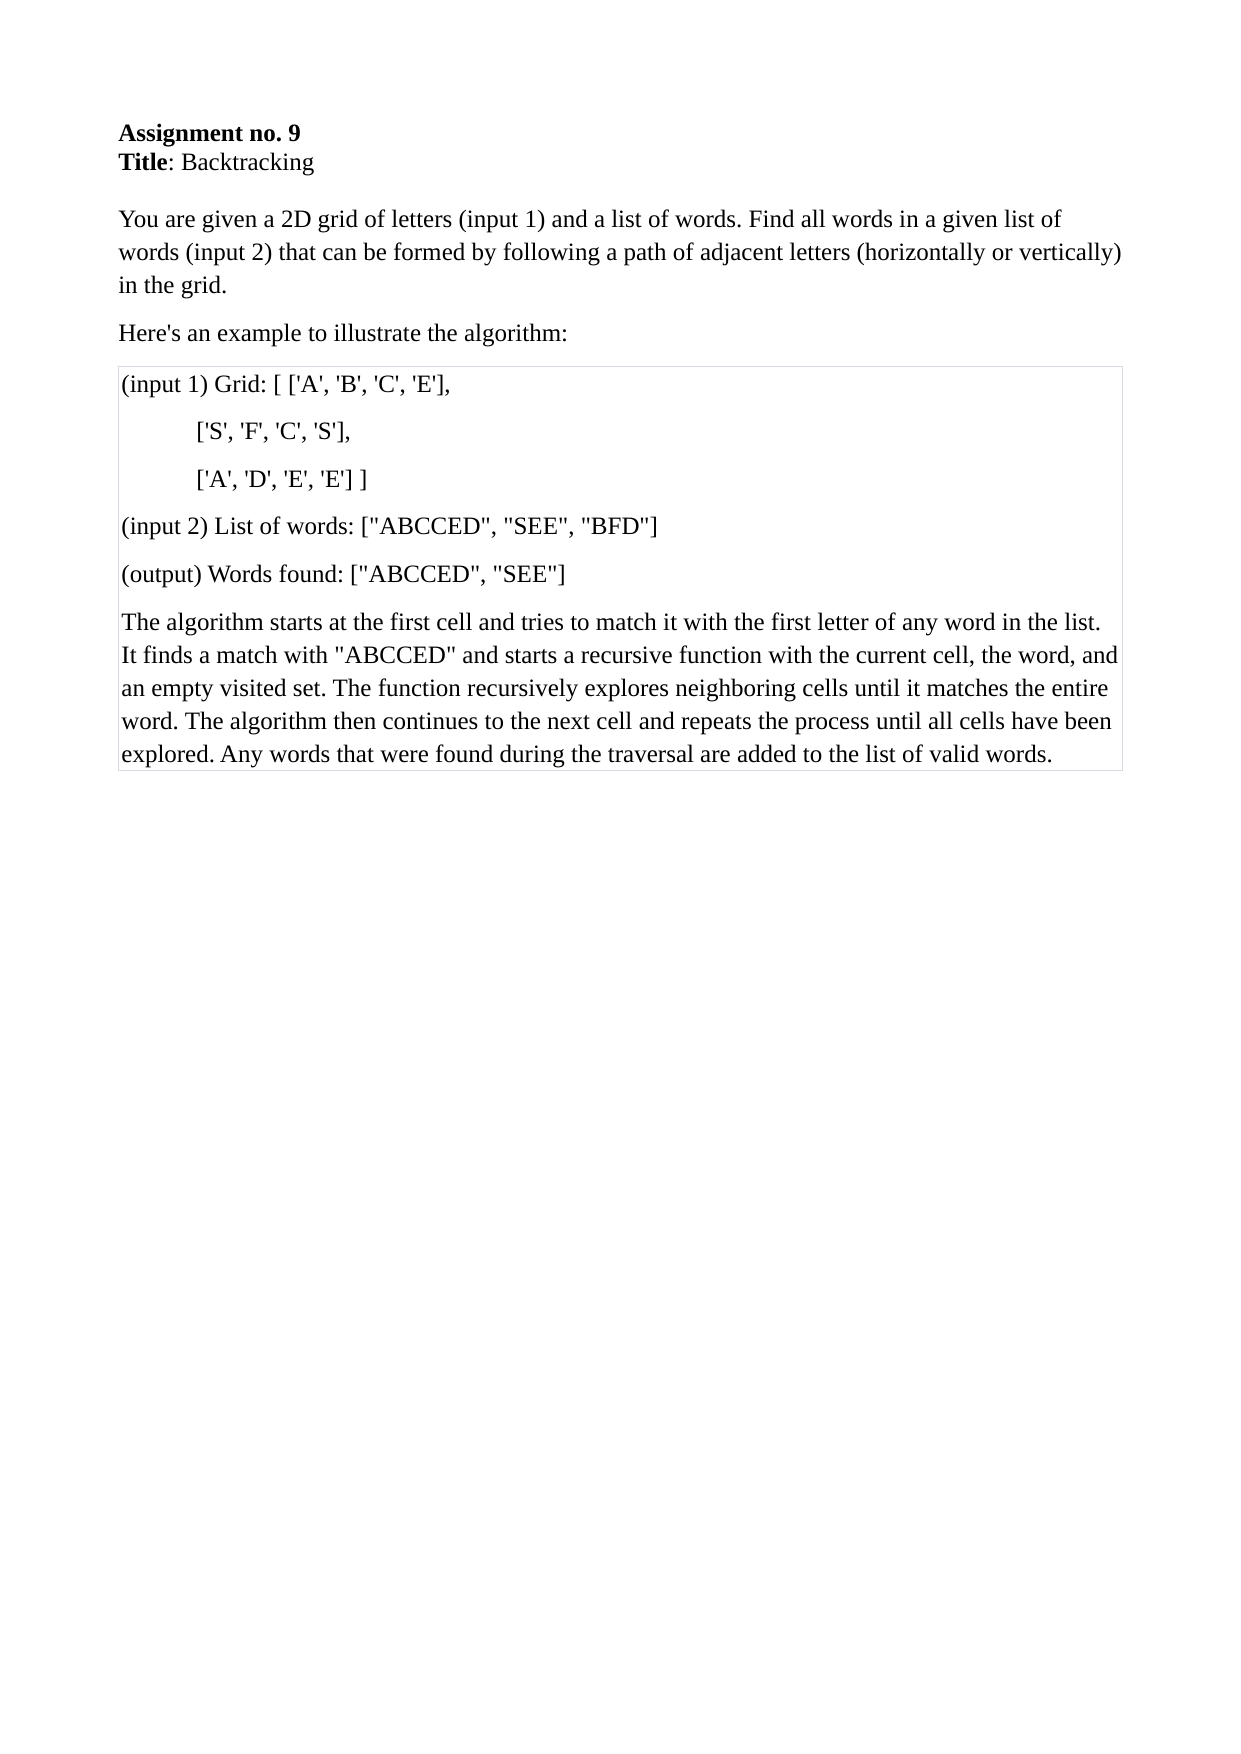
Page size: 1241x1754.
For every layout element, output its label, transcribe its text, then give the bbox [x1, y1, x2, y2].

text (output) Words found: ["ABCCED", "SEE"] [119, 556, 1122, 588]
text The algorithm starts at the first cell and tries to match it with the first letter of any word in the list. It finds a match with "ABCCED" and starts a recursive function with the current cell, the word, and an empty visited set. The function recursively explores neighboring cells until it matches the entire word. The algorithm then continues to the next cell and repeats the process until all cells have been explored. Any words that were found during the traversal are added to the list of valid words. [119, 604, 1122, 770]
text ['A', 'D', 'E', 'E'] ] [119, 461, 1122, 493]
text Title: Backtracking [118, 147, 1122, 176]
text (input 1) Grid: [ ['A', 'B', 'C', 'E'], [119, 367, 1122, 397]
text Assignment no. 9 [118, 118, 1122, 147]
text You are given a 2D grid of letters (input 1) and a list of words. Find all words in a given list of words (input 2) that can be formed by following a path of adjacent letters (horizontally or vertically) in the grid. [118, 204, 1122, 299]
text ['S', 'F', 'C', 'S'], [119, 413, 1122, 445]
text Here's an example to illustrate the algorithm: [118, 318, 1122, 347]
text (input 2) List of words: ["ABCCED", "SEE", "BFD"] [119, 508, 1122, 540]
